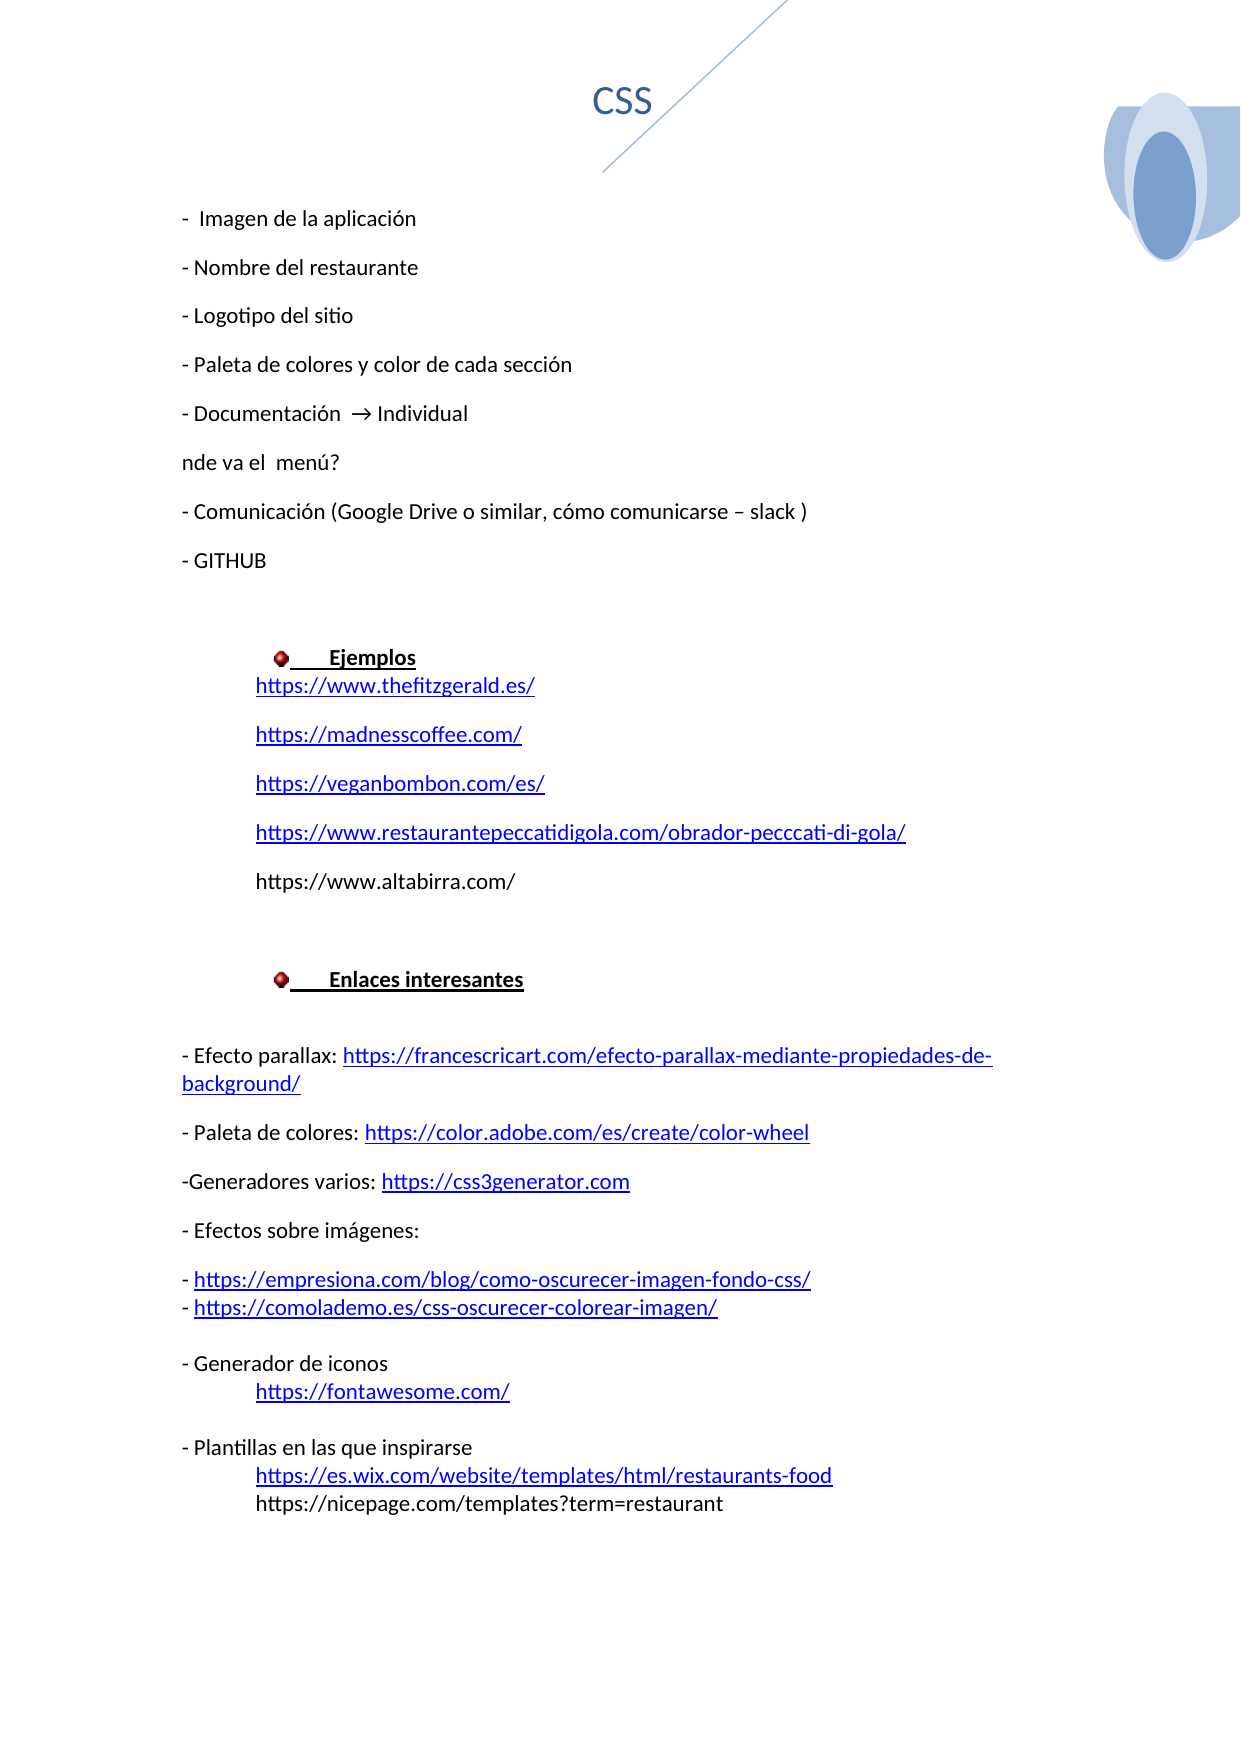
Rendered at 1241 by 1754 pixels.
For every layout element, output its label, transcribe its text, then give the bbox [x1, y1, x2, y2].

text https://madnesscoffee.com/ [182, 720, 1063, 748]
text https://www.thefitzgerald.es/ [182, 672, 1063, 699]
text - Paleta de colores: https://color.adobe.com/es/create/color-wheel [182, 1118, 1063, 1146]
text -Generadores varios: https://css3generator.com [182, 1167, 1063, 1195]
text https://fontawesome.com/ [182, 1377, 1063, 1405]
picture [271, 969, 289, 988]
text - Imagen de la aplicación [182, 204, 1063, 232]
text - Nombre del restaurante [182, 253, 1063, 281]
text - https://empresiona.com/blog/como-oscurecer-imagen-fondo-css/ [182, 1265, 1063, 1293]
picture [271, 648, 289, 667]
text - Efectos sobre imágenes: [182, 1216, 1063, 1244]
text https://nicepage.com/templates?term=restaurant [182, 1489, 1063, 1517]
text - Logotipo del sitio [182, 302, 1063, 329]
text - Comunicación (Google Drive o similar, cómo comunicarse – slack ) [182, 497, 1063, 525]
text https://es.wix.com/website/templates/html/restaurants-food [182, 1461, 1063, 1489]
text - https://comolademo.es/css-oscurecer-colorear-imagen/ [182, 1293, 1063, 1321]
subtitle Enlaces interesantes [182, 965, 1063, 993]
text - Paleta de colores y color de cada sección [182, 350, 1063, 378]
text - Efecto parallax: https://francescricart.com/efecto-parallax-mediante-propiedades-de-background/ [182, 1042, 1063, 1098]
text https://veganbombon.com/es/ [182, 769, 1063, 797]
text - Plantillas en las que inspirarse [182, 1433, 1063, 1461]
text - Generador de iconos [182, 1349, 1063, 1377]
text - Documentación → Individual [182, 399, 1063, 427]
subtitle Ejemplos [182, 643, 1063, 672]
text https://www.altabirra.com/ [182, 867, 1063, 895]
text nde va el menú? [182, 448, 1063, 476]
text - GITHUB [182, 546, 1063, 574]
text https://www.restaurantepeccatidigola.com/obrador-pecccati-di-gola/ [182, 818, 1063, 846]
